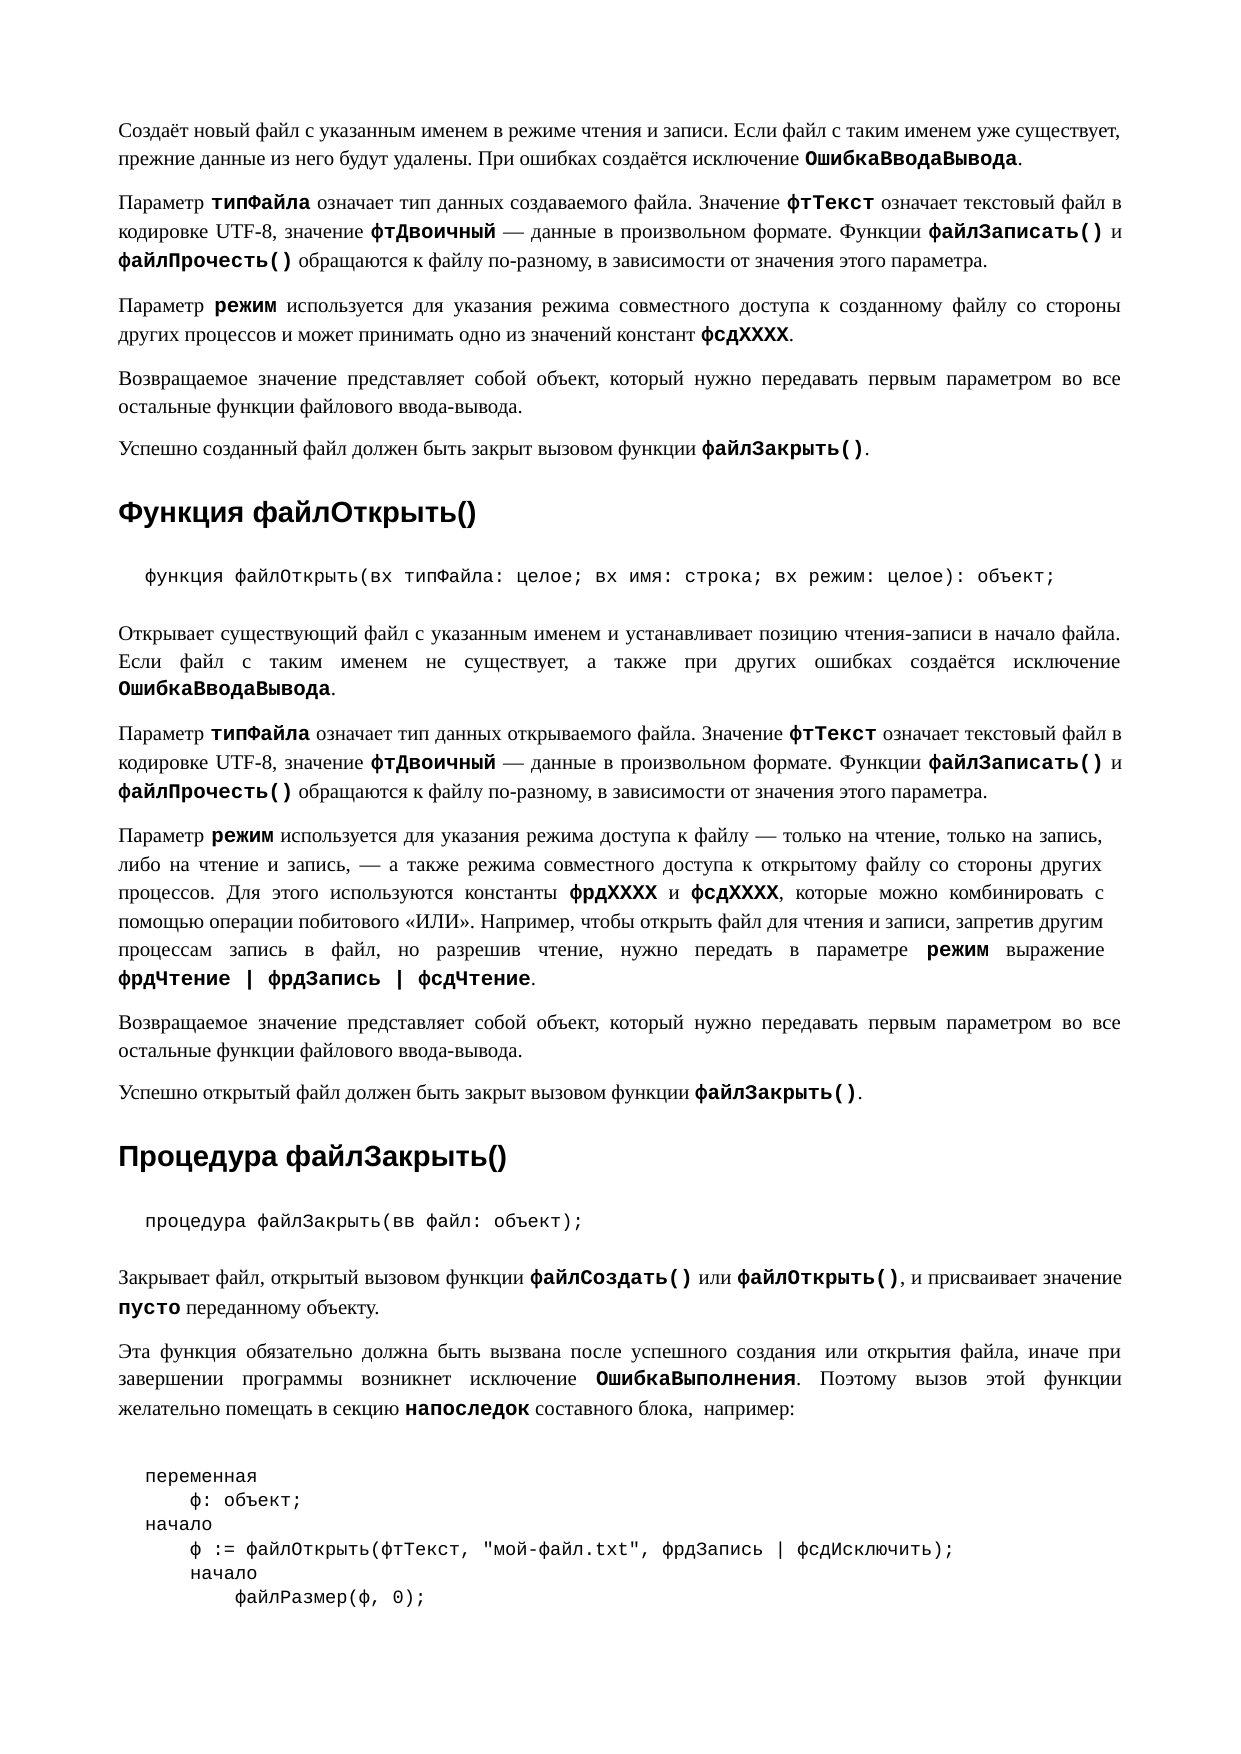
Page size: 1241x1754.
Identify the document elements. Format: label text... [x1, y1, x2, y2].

text Возвращаемое значение представляет собой объект, который нужно передавать первым параметром во все остальные функции файлового ввода-вывода. [118, 366, 1122, 418]
text Успешно открытый файл должен быть закрыт вызовом функции файлЗакрыть(). [118, 1080, 1104, 1106]
text Параметр режим используется для указания режима доступа к файлу — только на чтение, только на запись, либо на чтение и запись, — а также режима совместного доступа к открытому файлу со стороны других процессов. Для этого используются константы фрдХХХХ и фсдХХХХ, которые можно комбинировать с помощью операции побитового «ИЛИ». Например, чтобы открыть файл для чтения и записи, запретив другим процессам запись в файл, но разрешив чтение, нужно передать в параметре режим выражение фрдЧтение | фрдЗапись | фсдЧтение. [118, 823, 1104, 992]
text Закрывает файл, открытый вызовом функции файлСоздать() или файлОткрыть(), и присваивает значение пусто переданному объекту. [118, 1265, 1122, 1320]
text Эта функция обязательно должна быть вызвана после успешного создания или открытия файла, иначе при завершении программы возникнет исключение ОшибкаВыполнения. Поэтому вызов этой функции желательно помещать в секцию напоследок составного блока, например: [118, 1339, 1122, 1421]
text Параметр типФайла означает тип данных создаваемого файла. Значение фтТекст означает текстовый файл в кодировке UTF-8, значение фтДвоичный — данные в произвольном формате. Функции файлЗаписать() и файлПрочесть() обращаются к файлу по-разному, в зависимости от значения этого параметра. [118, 190, 1122, 274]
subtitle Процедура файлЗакрыть() [118, 1139, 1122, 1172]
text Возвращаемое значение представляет собой объект, который нужно передавать первым параметром во все остальные функции файлового ввода-вывода. [118, 1010, 1122, 1062]
text Параметр режим используется для указания режима совместного доступа к созданному файлу со стороны других процессов и может принимать одно из значений констант фсдХХХХ. [118, 293, 1122, 348]
text функция файлОткрыть(вх типФайла: целое; вх имя: строка; вх режим: целое): объект; [136, 558, 1104, 597]
text Параметр типФайла означает тип данных открываемого файла. Значение фтТекст означает текстовый файл в кодировке UTF-8, значение фтДвоичный — данные в произвольном формате. Функции файлЗаписать() и файлПрочесть() обращаются к файлу по-разному, в зависимости от значения этого параметра. [118, 720, 1122, 805]
text переменная ф: объект; начало ф := файлОткрыть(фтТекст, "мой-файл.txt", фрдЗапись | фсдИсключить); начало файлРазмер(ф, 0); [136, 1457, 1104, 1618]
text Создаёт новый файл с указанным именем в режиме чтения и записи. Если файл с таким именем уже существует, прежние данные из него будут удалены. При ошибках создаётся исключение ОшибкаВводаВывода. [118, 118, 1122, 171]
text Успешно созданный файл должен быть закрыт вызовом функции файлЗакрыть(). [118, 436, 1122, 462]
text процедура файлЗакрыть(вв файл: объект); [136, 1203, 1104, 1242]
subtitle Функция файлОткрыть() [118, 494, 1122, 528]
text Открывает существующий файл с указанным именем и устанавливает позицию чтения-записи в начало файла. Если файл с таким именем не существует, а также при других ошибках создаётся исключение ОшибкаВводаВывода. [118, 621, 1122, 702]
